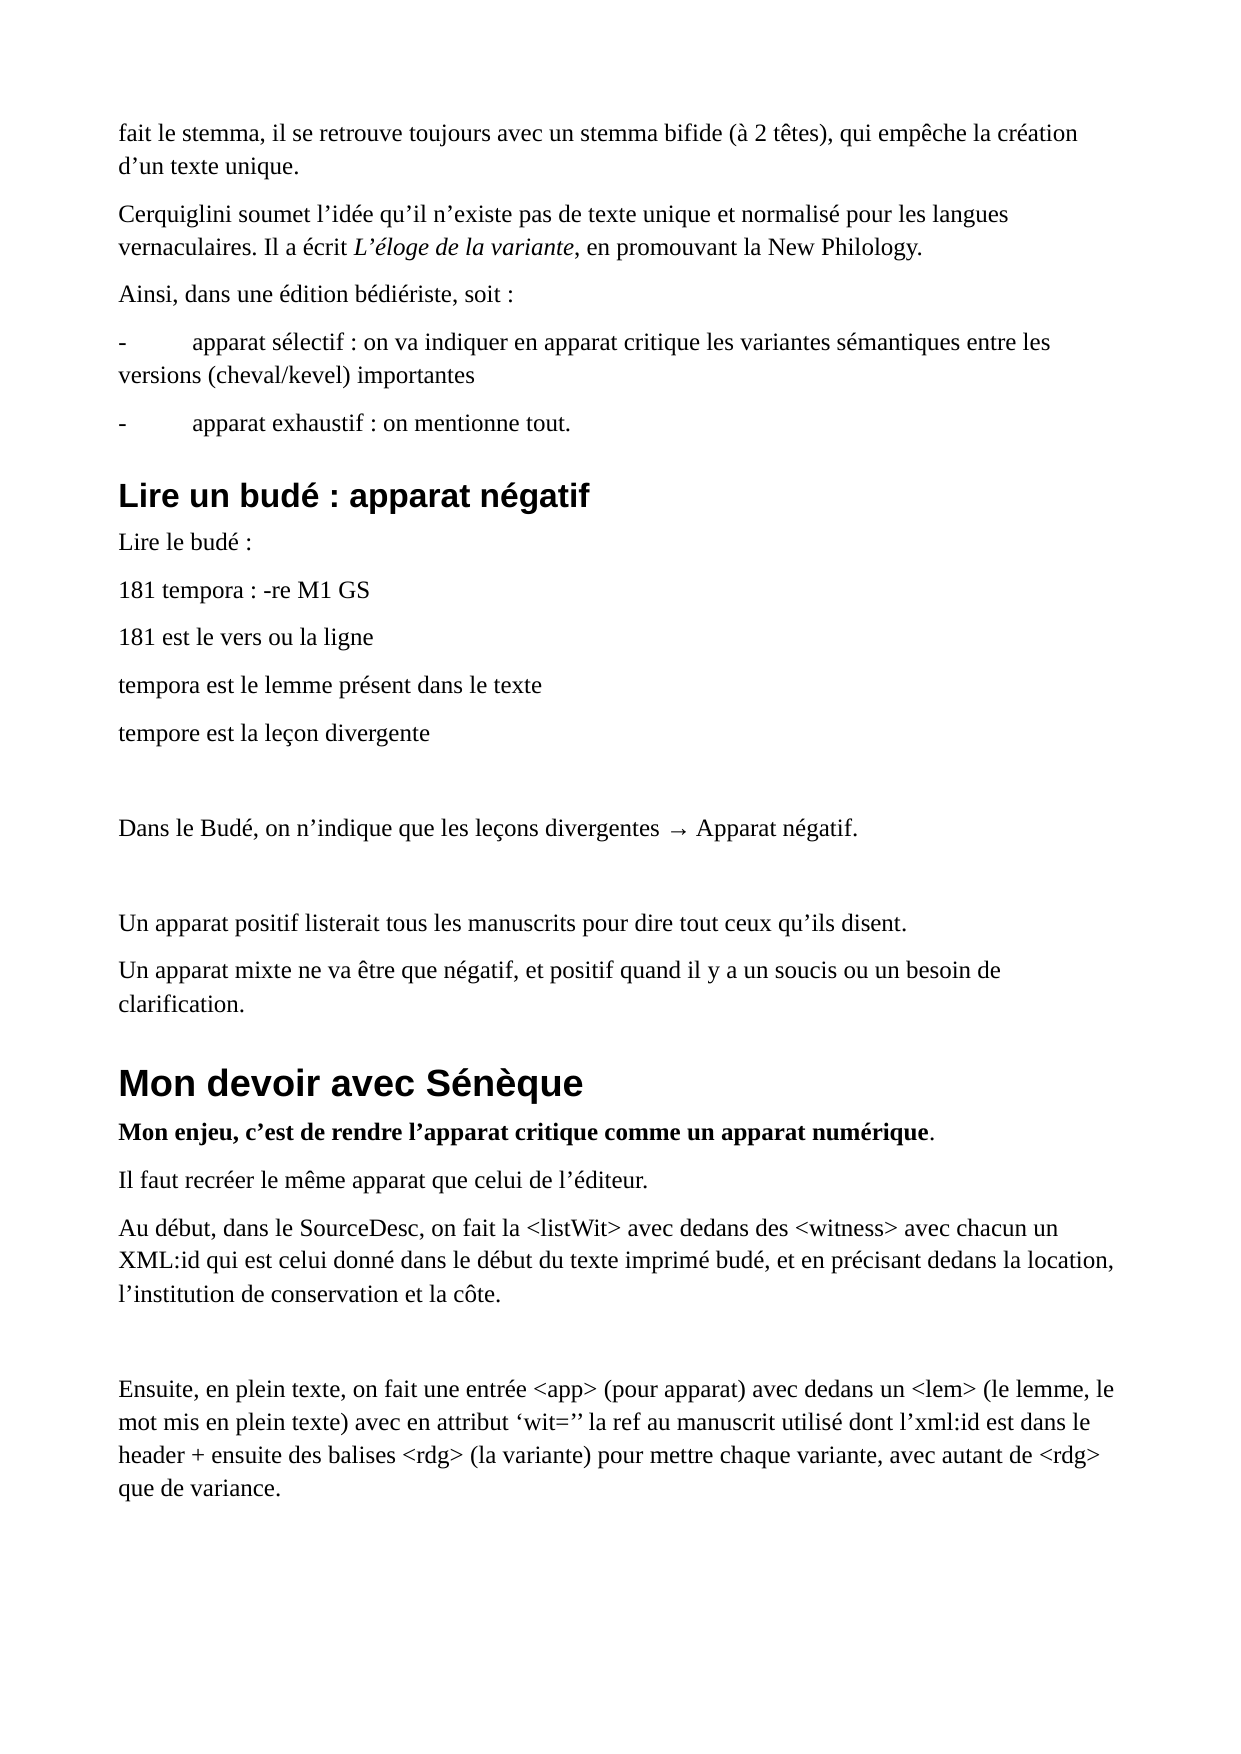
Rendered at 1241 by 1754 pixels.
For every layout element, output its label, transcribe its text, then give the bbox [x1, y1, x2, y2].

text Au début, dans le SourceDesc, on fait la <listWit> avec dedans des <witness> avec chacun un XML:id qui est celui donné dans le début du texte imprimé budé, et en précisant dedans la location, l’institution de conservation et la côte. [118, 1213, 1122, 1307]
text Ainsi, dans une édition bédiériste, soit : [118, 279, 1122, 308]
text fait le stemma, il se retrouve toujours avec un stemma bifide (à 2 têtes), qui empêche la création d’un texte unique. [118, 118, 1122, 180]
text Lire le budé : [118, 527, 1122, 556]
text Ensuite, en plein texte, on fait une entrée <app> (pour apparat) avec dedans un <lem> (le lemme, le mot mis en plein texte) avec en attribut ‘wit=’’ la ref au manuscrit utilisé dont l’xml:id est dans le header + ensuite des balises <rdg> (la variante) pour mettre chaque variante, avec autant de <rdg> que de variance. [118, 1374, 1122, 1502]
text Un apparat mixte ne va être que négatif, et positif quand il y a un soucis ou un besoin de clarification. [118, 956, 1122, 1017]
text Un apparat positif listerait tous les manuscrits pour dire tout ceux qu’ils disent. [118, 908, 1122, 937]
text Dans le Budé, on n’indique que les leçons divergentes → Apparat négatif. [118, 813, 1122, 842]
text Mon enjeu, c’est de rendre l’apparat critique comme un apparat numérique. [118, 1117, 1122, 1146]
text tempora est le lemme présent dans le texte [118, 670, 1122, 699]
text Cerquiglini soumet l’idée qu’il n’existe pas de texte unique et normalisé pour les langues vernaculaires. Il a écrit L’éloge de la variante, en promouvant la New Philology. [118, 199, 1122, 261]
subtitle Mon devoir avec Sénèque [118, 1061, 1122, 1105]
text - apparat exhaustif : on mentionne tout. [118, 408, 1122, 436]
text Il faut recréer le même apparat que celui de l’éditeur. [118, 1165, 1122, 1194]
subtitle Lire un budé : apparat négatif [118, 476, 1122, 515]
text tempore est la leçon divergente [118, 718, 1122, 746]
text - apparat sélectif : on va indiquer en apparat critique les variantes sémantiques entre les versions (cheval/kevel) importantes [118, 327, 1122, 389]
text 181 est le vers ou la ligne [118, 622, 1122, 651]
text 181 tempora : -re M1 GS [118, 575, 1122, 603]
